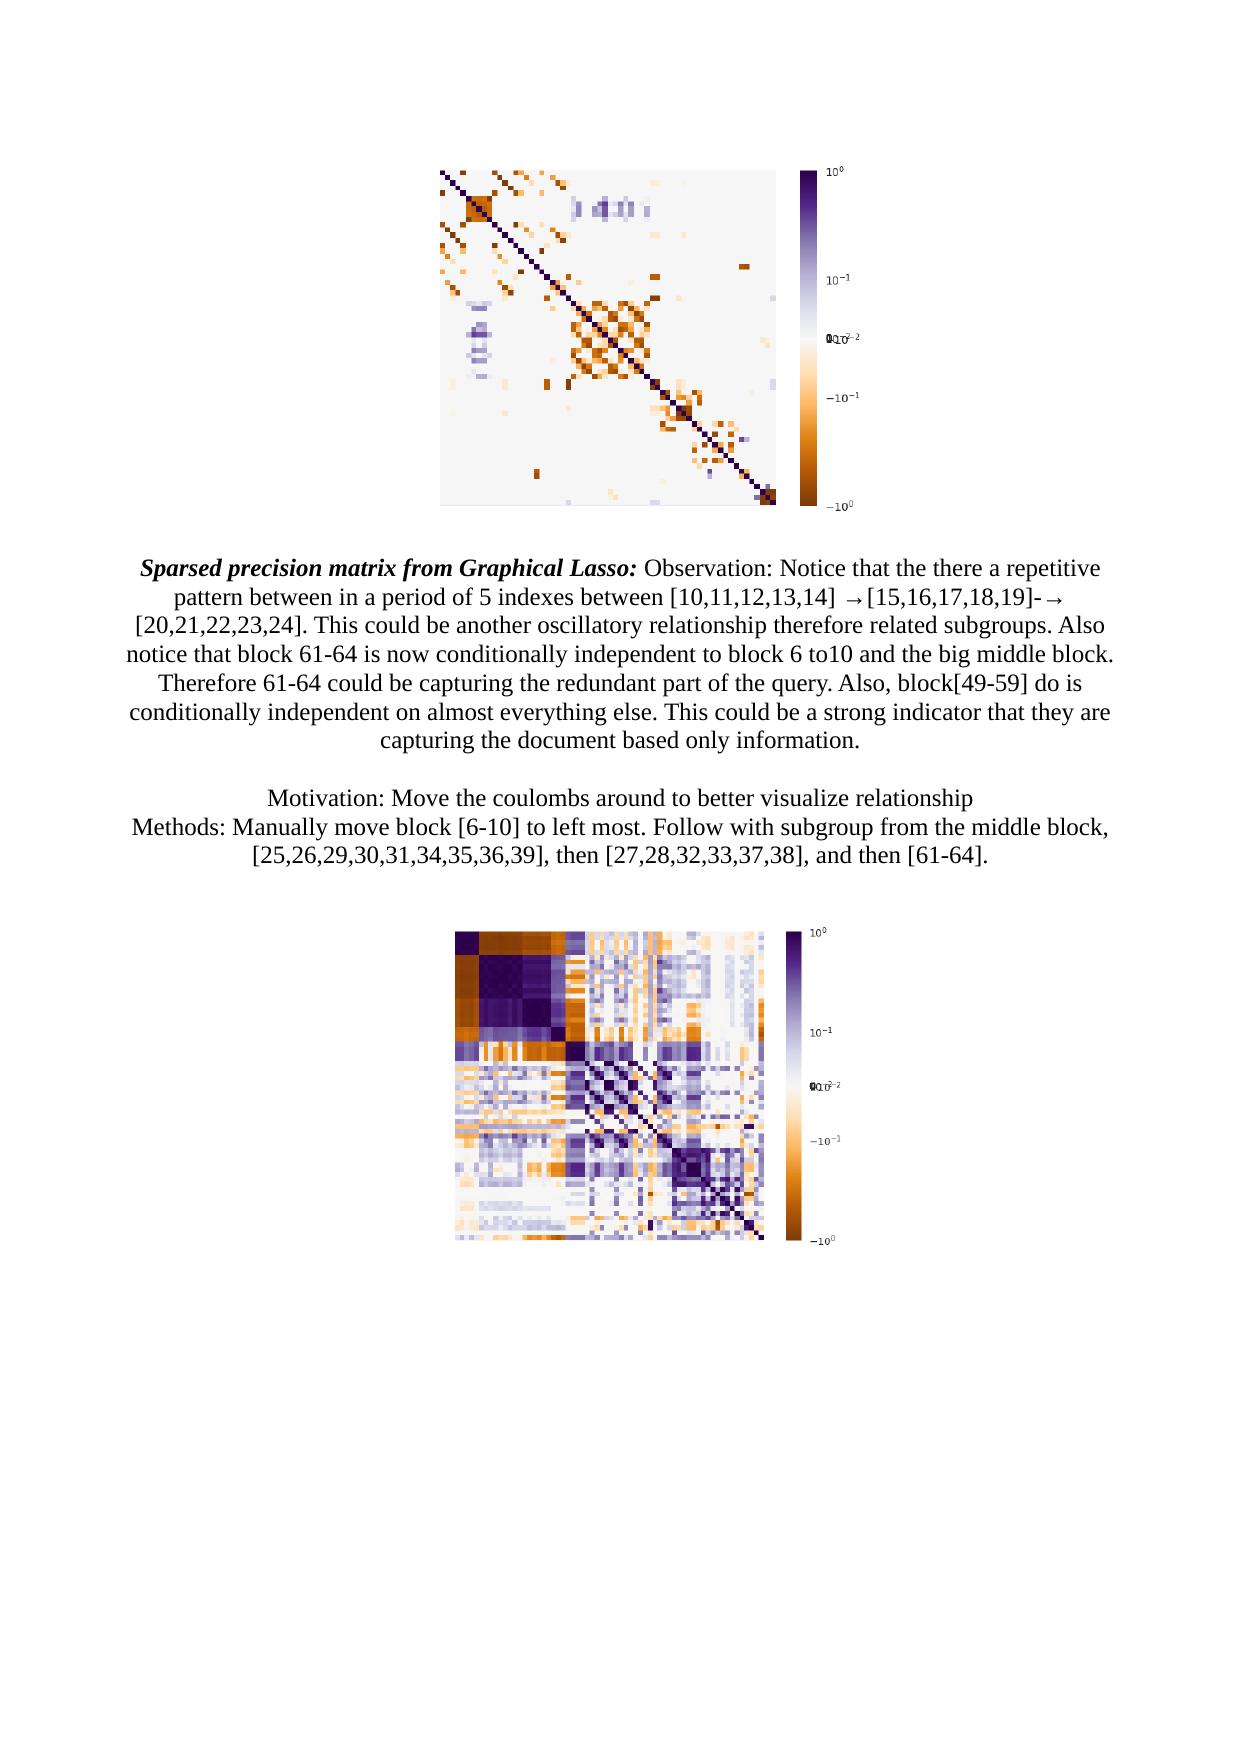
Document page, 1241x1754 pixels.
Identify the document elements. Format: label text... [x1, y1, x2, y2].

text Methods: Manually move block [6-10] to left most. Follow with subgroup from the middle block, [25,26,29,30,31,34,35,36,39], then [27,28,32,33,37,38], and then [61-64]. [118, 812, 1122, 869]
text Motivation: Move the coulombs around to better visualize relationship [118, 783, 1122, 812]
picture [329, 883, 912, 1284]
picture [303, 118, 937, 553]
text Sparsed precision matrix from Graphical Lasso: Observation: Notice that the there a repetitive pattern between in a period of 5 indexes between [10,11,12,13,14] →[15,16,17,18,19]-→ [20,21,22,23,24]. This could be another oscillatory relationship therefore related subgroups. Also notice that block 61-64 is now conditionally independent to block 6 to10 and the big middle block. Therefore 61-64 could be capturing the redundant part of the query. Also, block[49-59] do is conditionally independent on almost everything else. This could be a strong indicator that they are capturing the document based only information. [118, 118, 1122, 754]
